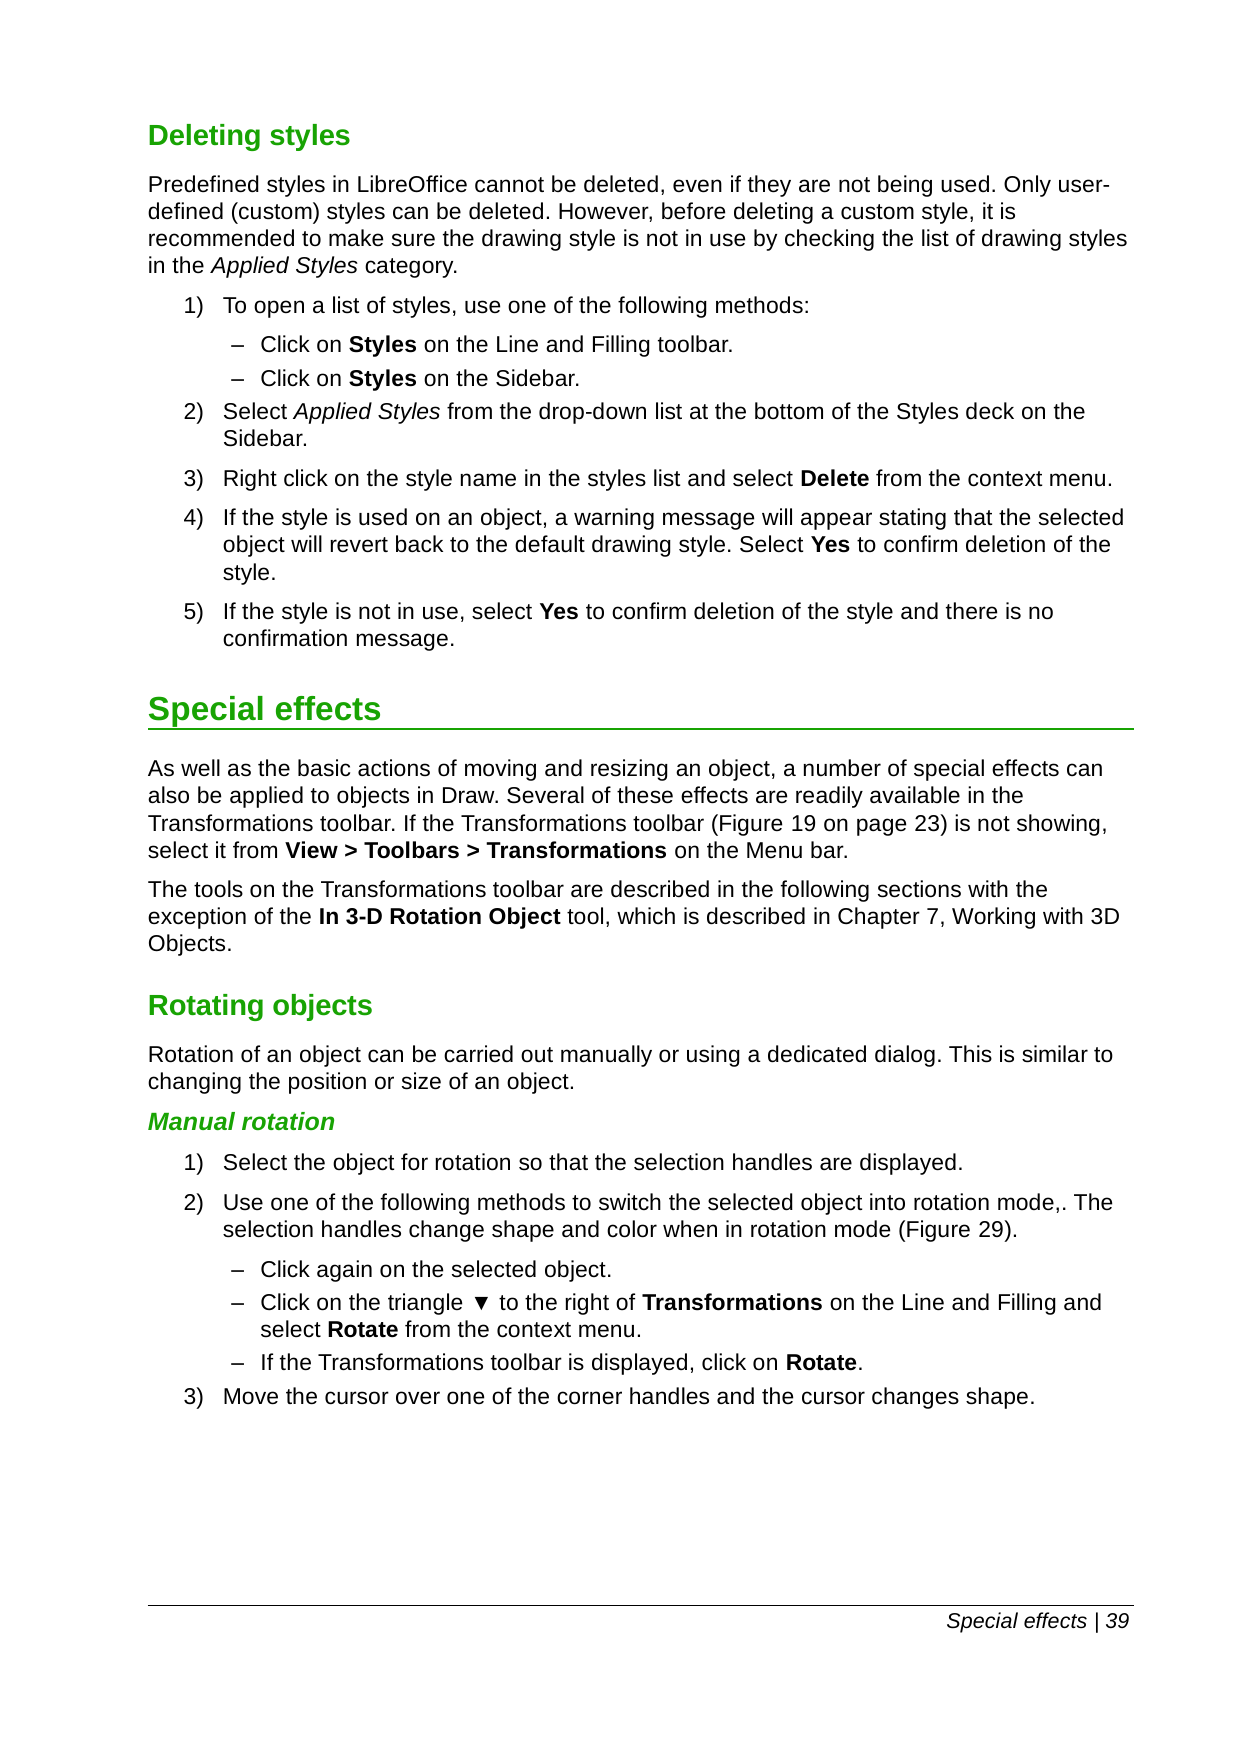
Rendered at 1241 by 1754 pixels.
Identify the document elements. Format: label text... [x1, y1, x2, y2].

subtitle Manual rotation [148, 1107, 1134, 1136]
list To open a list of styles, use one of the following methods: [204, 291, 1134, 318]
list Right click on the style name in the styles list and select Delete from the context menu. [204, 464, 1134, 491]
subtitle Special effects [148, 689, 1134, 728]
list Move the cursor over one of the corner handles and the cursor changes shape. [204, 1382, 1134, 1409]
subtitle Rotating objects [148, 988, 1134, 1022]
list Click again on the selected object. [231, 1255, 1134, 1282]
text Rotation of an object can be carried out manually or using a dedicated dialog. This is similar to changing the position or size of an object. [148, 1040, 1134, 1094]
subtitle Deleting styles [148, 118, 1134, 152]
list Click on Styles on the Line and Filling toolbar. [231, 331, 1134, 358]
list Click on Styles on the Sidebar. [231, 364, 1134, 391]
list If the style is used on an object, a warning message will appear stating that the selected object will revert back to the default drawing style. Select Yes to confirm deletion of the style. [204, 504, 1134, 585]
list If the style is not in use, select Yes to confirm deletion of the style and there is no confirmation message. [204, 597, 1134, 652]
text The tools on the Transformations toolbar are described in the following sections with the exception of the In 3-D Rotation Object tool, which is described in Chapter 7, Working with 3D Objects. [148, 876, 1134, 957]
list Use one of the following methods to switch the selected object into rotation mode,. The selection handles change shape and color when in rotation mode (Figure 29). [204, 1188, 1134, 1242]
list Click on the triangle ▼ to the right of Transformations on the Line and Filling and select Rotate from the context menu. [231, 1288, 1134, 1342]
list If the Transformations toolbar is displayed, click on Rotate. [231, 1349, 1134, 1376]
list Select Applied Styles from the drop-down list at the bottom of the Styles deck on the Sidebar. [204, 397, 1134, 452]
text As well as the basic actions of moving and resizing an object, a number of special effects can also be applied to objects in Draw. Several of these effects are readily available in the Transformations toolbar. If the Transformations toolbar (Figure 19 on page 23) is not showing, select it from View > Toolbars > Transformations on the Menu bar. [148, 755, 1134, 863]
text Predefined styles in LibreOffice cannot be deleted, even if they are not being used. Only user-defined (custom) styles can be deleted. However, before deleting a custom style, it is recommended to make sure the drawing style is not in use by checking the list of drawing styles in the Applied Styles category. [148, 170, 1134, 279]
list Select the object for rotation so that the selection handles are displayed. [204, 1149, 1134, 1176]
